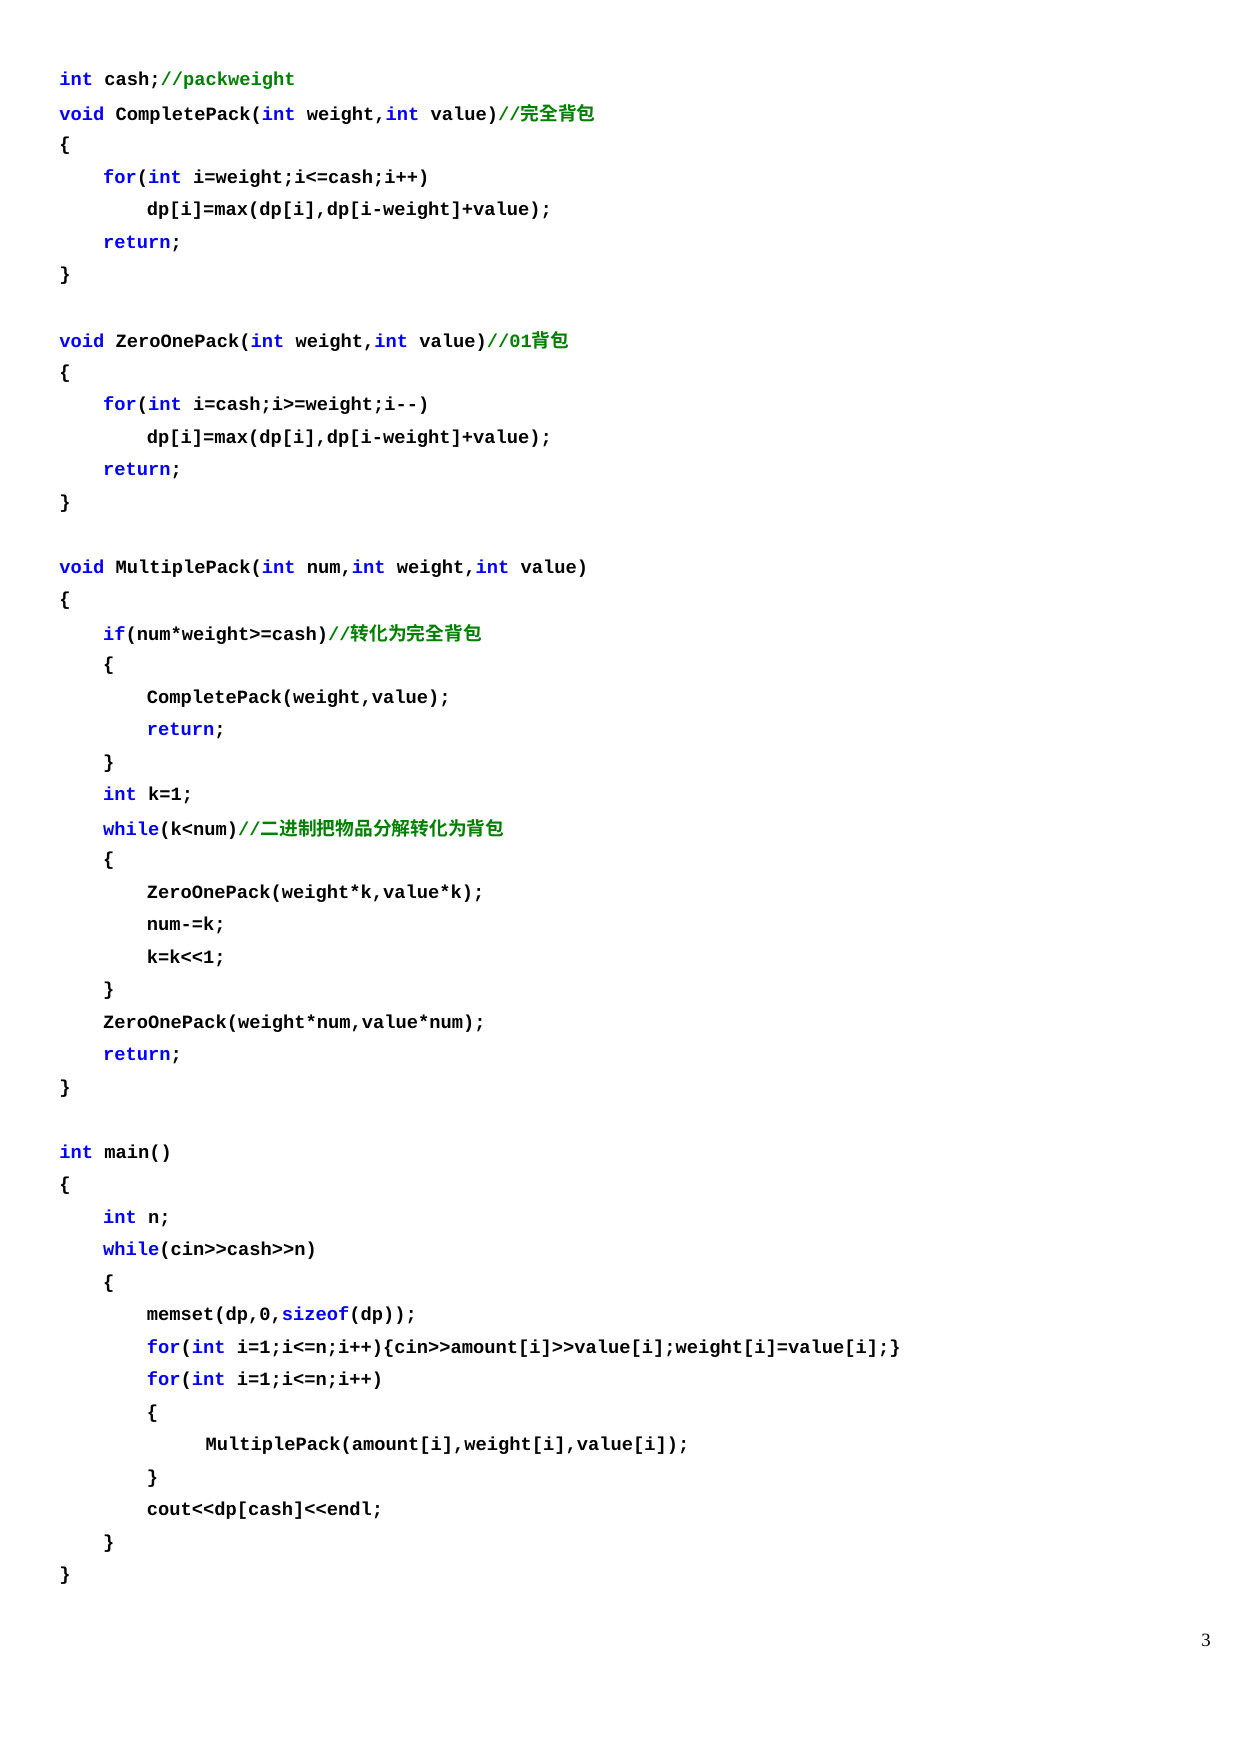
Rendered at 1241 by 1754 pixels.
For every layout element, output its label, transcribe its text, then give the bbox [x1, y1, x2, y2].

text for(int i=1;i<=n;i++){cin>>amount[i]>>value[i];weight[i]=value[i];} [59, 1332, 1211, 1364]
text int n; [59, 1202, 1211, 1234]
text { [59, 584, 1211, 617]
text } [59, 1462, 1211, 1494]
text } [59, 1559, 1211, 1592]
text while(k<num)//二进制把物品分解转化为背包 [59, 812, 1211, 844]
text { [59, 1169, 1211, 1202]
text while(cin>>cash>>n) [59, 1234, 1211, 1267]
text } [59, 1072, 1211, 1104]
text void ZeroOnePack(int weight,int value)//01背包 [59, 324, 1211, 357]
text } [59, 1527, 1211, 1559]
text cout<<dp[cash]<<endl; [59, 1494, 1211, 1527]
text for(int i=weight;i<=cash;i++) [59, 162, 1211, 194]
text { [59, 1267, 1211, 1299]
text { [59, 357, 1211, 389]
text memset(dp,0,sizeof(dp)); [59, 1299, 1211, 1332]
text ZeroOnePack(weight*k,value*k); [59, 877, 1211, 909]
text { [59, 844, 1211, 877]
text int k=1; [59, 779, 1211, 812]
text dp[i]=max(dp[i],dp[i-weight]+value); [59, 194, 1211, 227]
text } [59, 487, 1211, 519]
text return; [59, 454, 1211, 487]
text num-=k; [59, 909, 1211, 942]
text } [59, 974, 1211, 1007]
text return; [59, 227, 1211, 259]
text void CompletePack(int weight,int value)//完全背包 [59, 97, 1211, 129]
text dp[i]=max(dp[i],dp[i-weight]+value); [59, 422, 1211, 454]
text MultiplePack(amount[i],weight[i],value[i]); [59, 1429, 1211, 1462]
text k=k<<1; [59, 942, 1211, 974]
text for(int i=1;i<=n;i++) [59, 1364, 1211, 1397]
text ZeroOnePack(weight*num,value*num); [59, 1007, 1211, 1039]
text return; [59, 714, 1211, 747]
text CompletePack(weight,value); [59, 682, 1211, 714]
text if(num*weight>=cash)//转化为完全背包 [59, 617, 1211, 649]
text int main() [59, 1137, 1211, 1169]
text } [59, 747, 1211, 779]
text for(int i=cash;i>=weight;i--) [59, 389, 1211, 422]
text void MultiplePack(int num,int weight,int value) [59, 552, 1211, 584]
text int cash;//packweight [59, 64, 1211, 97]
text } [59, 259, 1211, 292]
text { [59, 1397, 1211, 1429]
text { [59, 129, 1211, 162]
text return; [59, 1039, 1211, 1072]
text { [59, 649, 1211, 682]
